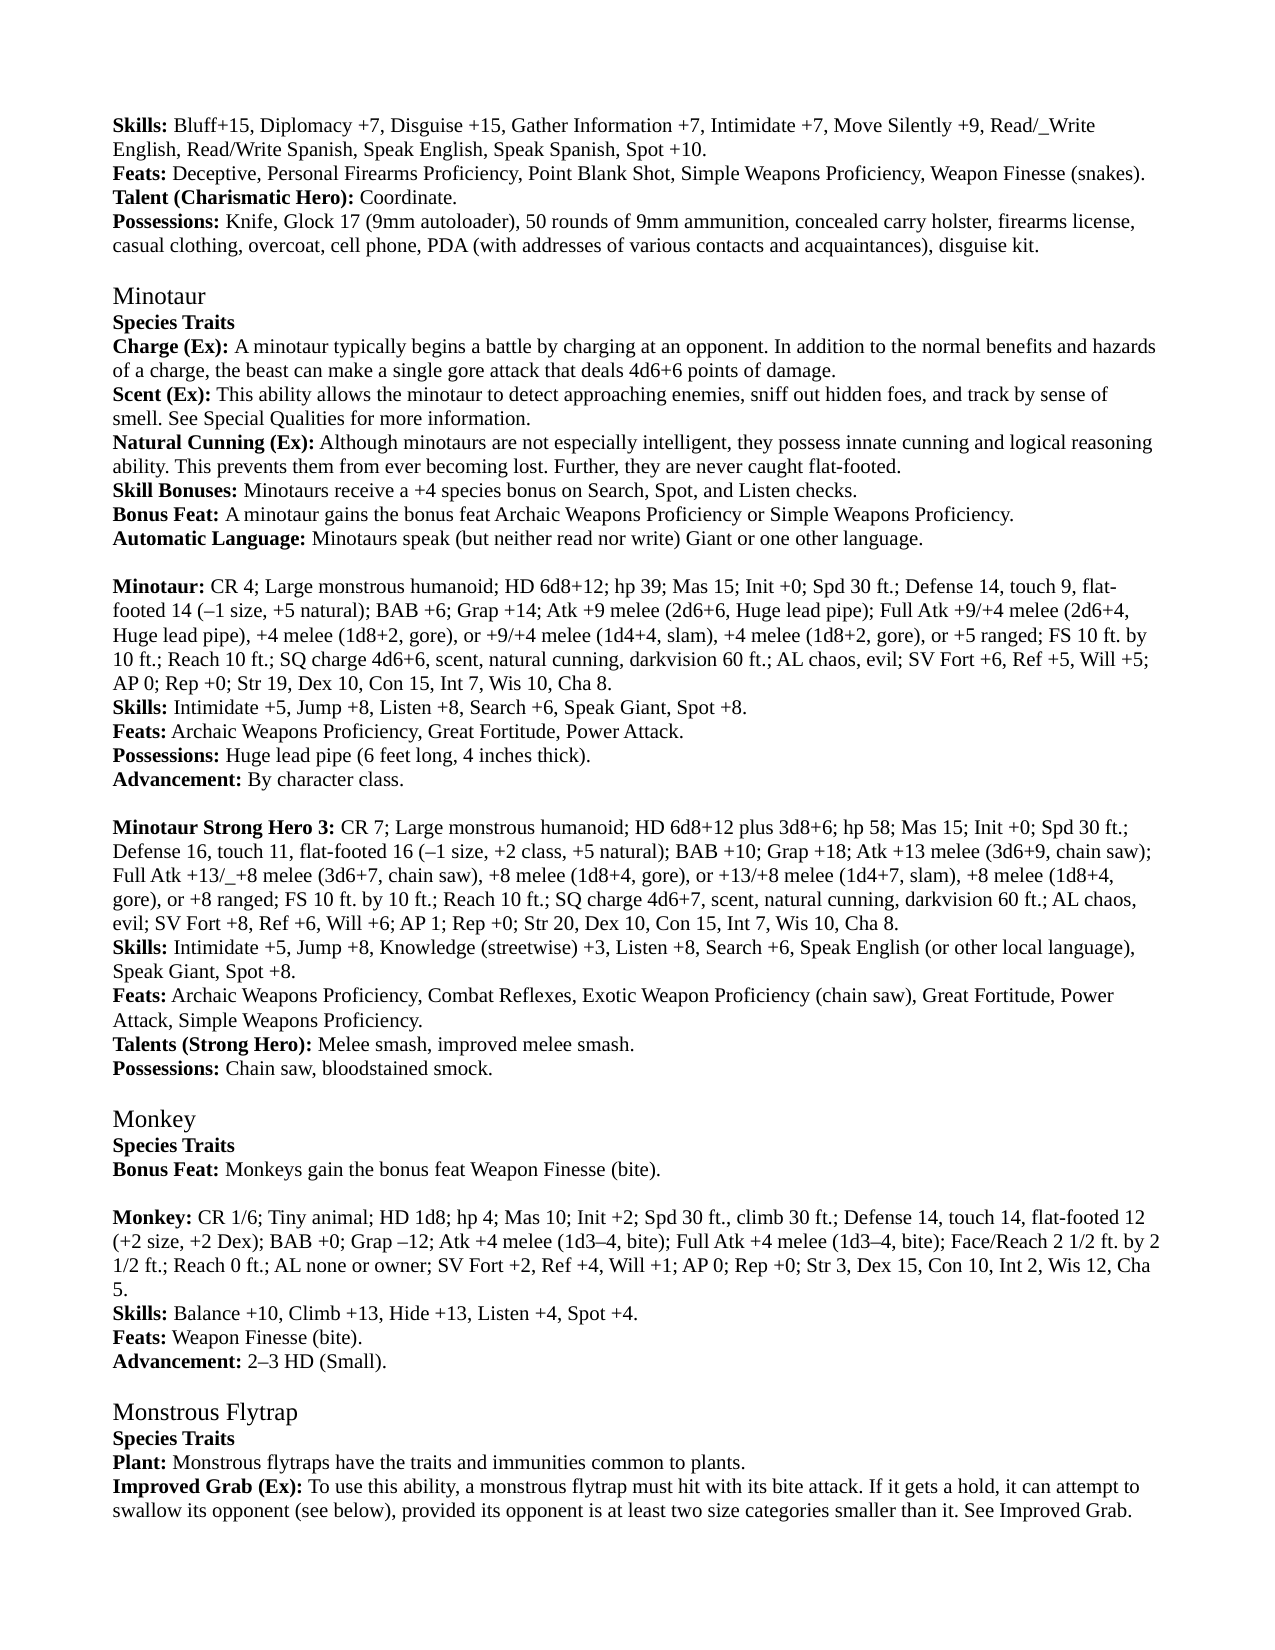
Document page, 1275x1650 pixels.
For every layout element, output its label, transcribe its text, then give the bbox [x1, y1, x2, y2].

text Skill Bonuses: Minotaurs receive a +4 species bonus on Search, Spot, and Listen checks. [112, 478, 1162, 502]
subtitle Monstrous Flytrap [112, 1397, 1162, 1426]
text Talents (Strong Hero): Melee smash, improved melee smash. [112, 1032, 1162, 1056]
subtitle Monkey [112, 1104, 1162, 1132]
text Feats: Deceptive, Personal Firearms Proficiency, Point Blank Shot, Simple Weapons Proficiency, Weapon Finesse (snakes). [112, 161, 1162, 185]
text Talent (Charismatic Hero): Coordinate. [112, 185, 1162, 209]
text Feats: Weapon Finesse (bite). [112, 1325, 1162, 1349]
text Skills: Intimidate +5, Jump +8, Listen +8, Search +6, Speak Giant, Spot +8. [112, 695, 1162, 719]
text Plant: Monstrous flytraps have the traits and immunities common to plants. [112, 1450, 1162, 1474]
text Bonus Feat: Monkeys gain the bonus feat Weapon Finesse (bite). [112, 1157, 1162, 1181]
text Species Traits [112, 310, 1162, 334]
text Skills: Balance +10, Climb +13, Hide +13, Listen +4, Spot +4. [112, 1301, 1162, 1325]
text Improved Grab (Ex): To use this ability, a monstrous flytrap must hit with its bite attack. If it gets a hold, it can attempt to swallow its opponent (see below), provided its opponent is at least two size categories smaller than it. See Improved Grab. [112, 1474, 1162, 1522]
text Advancement: By character class. [112, 767, 1162, 791]
text Species Traits [112, 1426, 1162, 1450]
text Monkey: CR 1/6; Tiny animal; HD 1d8; hp 4; Mas 10; Init +2; Spd 30 ft., climb 30 ft.; Defense 14, touch 14, flat-footed 12 (+2 size, +2 Dex); BAB +0; Grap –12; Atk +4 melee (1d3–4, bite); Full Atk +4 melee (1d3–4, bite); Face/Reach 2 1/2 ft. by 2 1/2 ft.; Reach 0 ft.; AL none or owner; SV Fort +2, Ref +4, Will +1; AP 0; Rep +0; Str 3, Dex 15, Con 10, Int 2, Wis 12, Cha 5. [112, 1205, 1162, 1301]
text Natural Cunning (Ex): Although minotaurs are not especially intelligent, they possess innate cunning and logical reasoning ability. This prevents them from ever becoming lost. Further, they are never caught flat-footed. [112, 430, 1162, 478]
text Bonus Feat: A minotaur gains the bonus feat Archaic Weapons Proficiency or Simple Weapons Proficiency. [112, 502, 1162, 526]
text Possessions: Chain saw, bloodstained smock. [112, 1056, 1162, 1080]
text Charge (Ex): A minotaur typically begins a battle by charging at an opponent. In addition to the normal benefits and hazards of a charge, the beast can make a single gore attack that deals 4d6+6 points of damage. [112, 334, 1162, 382]
subtitle Minotaur [112, 281, 1162, 310]
text Minotaur Strong Hero 3: CR 7; Large monstrous humanoid; HD 6d8+12 plus 3d8+6; hp 58; Mas 15; Init +0; Spd 30 ft.; Defense 16, touch 11, flat-footed 16 (–1 size, +2 class, +5 natural); BAB +10; Grap +18; Atk +13 melee (3d6+9, chain saw); Full Atk +13/_+8 melee (3d6+7, chain saw), +8 melee (1d8+4, gore), or +13/+8 melee (1d4+7, slam), +8 melee (1d8+4, gore), or +8 ranged; FS 10 ft. by 10 ft.; Reach 10 ft.; SQ charge 4d6+7, scent, natural cunning, darkvision 60 ft.; AL chaos, evil; SV Fort +8, Ref +6, Will +6; AP 1; Rep +0; Str 20, Dex 10, Con 15, Int 7, Wis 10, Cha 8. [112, 815, 1162, 935]
text Automatic Language: Minotaurs speak (but neither read nor write) Giant or one other language. [112, 526, 1162, 550]
text Feats: Archaic Weapons Proficiency, Combat Reflexes, Exotic Weapon Proficiency (chain saw), Great Fortitude, Power Attack, Simple Weapons Proficiency. [112, 983, 1162, 1032]
text Skills: Bluff+15, Diplomacy +7, Disguise +15, Gather Information +7, Intimidate +7, Move Silently +9, Read/_Write English, Read/Write Spanish, Speak English, Speak Spanish, Spot +10. [112, 112, 1162, 161]
text Possessions: Huge lead pipe (6 feet long, 4 inches thick). [112, 743, 1162, 767]
text Species Traits [112, 1132, 1162, 1157]
text Feats: Archaic Weapons Proficiency, Great Fortitude, Power Attack. [112, 719, 1162, 743]
text Advancement: 2–3 HD (Small). [112, 1349, 1162, 1373]
text Skills: Intimidate +5, Jump +8, Knowledge (streetwise) +3, Listen +8, Search +6, Speak English (or other local language), Speak Giant, Spot +8. [112, 935, 1162, 983]
text Scent (Ex): This ability allows the minotaur to detect approaching enemies, sniff out hidden foes, and track by sense of smell. See Special Qualities for more information. [112, 382, 1162, 430]
text Minotaur: CR 4; Large monstrous humanoid; HD 6d8+12; hp 39; Mas 15; Init +0; Spd 30 ft.; Defense 14, touch 9, flat-footed 14 (–1 size, +5 natural); BAB +6; Grap +14; Atk +9 melee (2d6+6, Huge lead pipe); Full Atk +9/+4 melee (2d6+4, Huge lead pipe), +4 melee (1d8+2, gore), or +9/+4 melee (1d4+4, slam), +4 melee (1d8+2, gore), or +5 ranged; FS 10 ft. by 10 ft.; Reach 10 ft.; SQ charge 4d6+6, scent, natural cunning, darkvision 60 ft.; AL chaos, evil; SV Fort +6, Ref +5, Will +5; AP 0; Rep +0; Str 19, Dex 10, Con 15, Int 7, Wis 10, Cha 8. [112, 574, 1162, 695]
text Possessions: Knife, Glock 17 (9mm autoloader), 50 rounds of 9mm ammunition, concealed carry holster, firearms license, casual clothing, overcoat, cell phone, PDA (with addresses of various contacts and acquaintances), disguise kit. [112, 209, 1162, 257]
